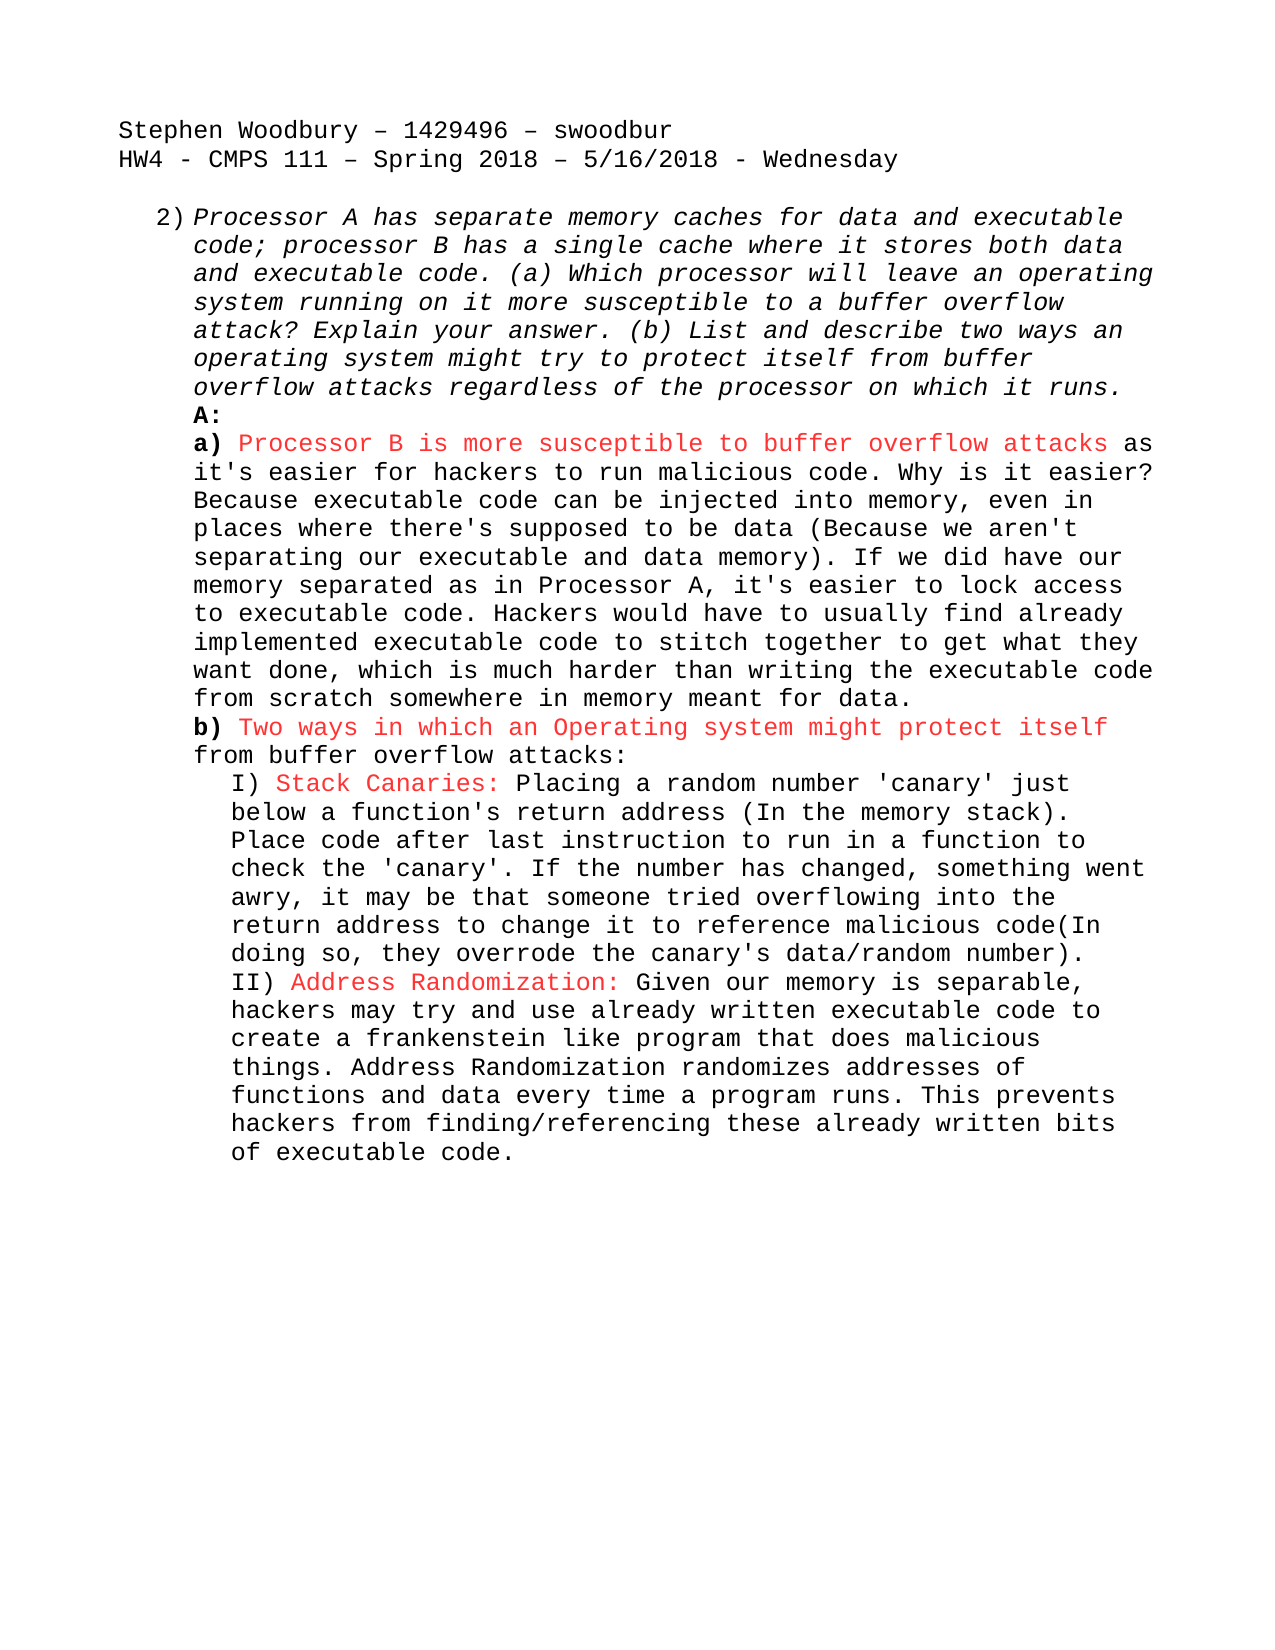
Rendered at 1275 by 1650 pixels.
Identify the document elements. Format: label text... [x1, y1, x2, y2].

list A: [156, 403, 1157, 431]
list II) Address Randomization: Given our memory is separable, hackers may try and use already written executable code to create a frankenstein like program that does malicious things. Address Randomization randomizes addresses of functions and data every time a program runs. This prevents hackers from finding/referencing these already written bits of executable code. [193, 969, 1157, 1168]
list I) Stack Canaries: Placing a random number 'canary' just below a function's return address (In the memory stack). Place code after last instruction to run in a function to check the 'canary'. If the number has changed, something went awry, it may be that someone tried overflowing into the return address to change it to reference malicious code(In doing so, they overrode the canary's data/random number). [193, 771, 1157, 969]
list Processor A has separate memory caches for data and executable code; processor B has a single cache where it stores both data and executable code. (a) Which processor will leave an operating system running on it more susceptible to a buffer overflow attack? Explain your answer. (b) List and describe two ways an operating system might try to protect itself from buffer overflow attacks regardless of the processor on which it runs. [156, 204, 1157, 403]
list a) Processor B is more susceptible to buffer overflow attacks as it's easier for hackers to run malicious code. Why is it easier? Because executable code can be injected into memory, even in places where there's supposed to be data (Because we aren't separating our executable and data memory). If we did have our memory separated as in Processor A, it's easier to lock access to executable code. Hackers would have to usually find already implemented executable code to stitch together to get what they want done, which is much harder than writing the executable code from scratch somewhere in memory meant for data. [156, 431, 1157, 714]
list b) Two ways in which an Operating system might protect itself from buffer overflow attacks: [156, 714, 1157, 771]
